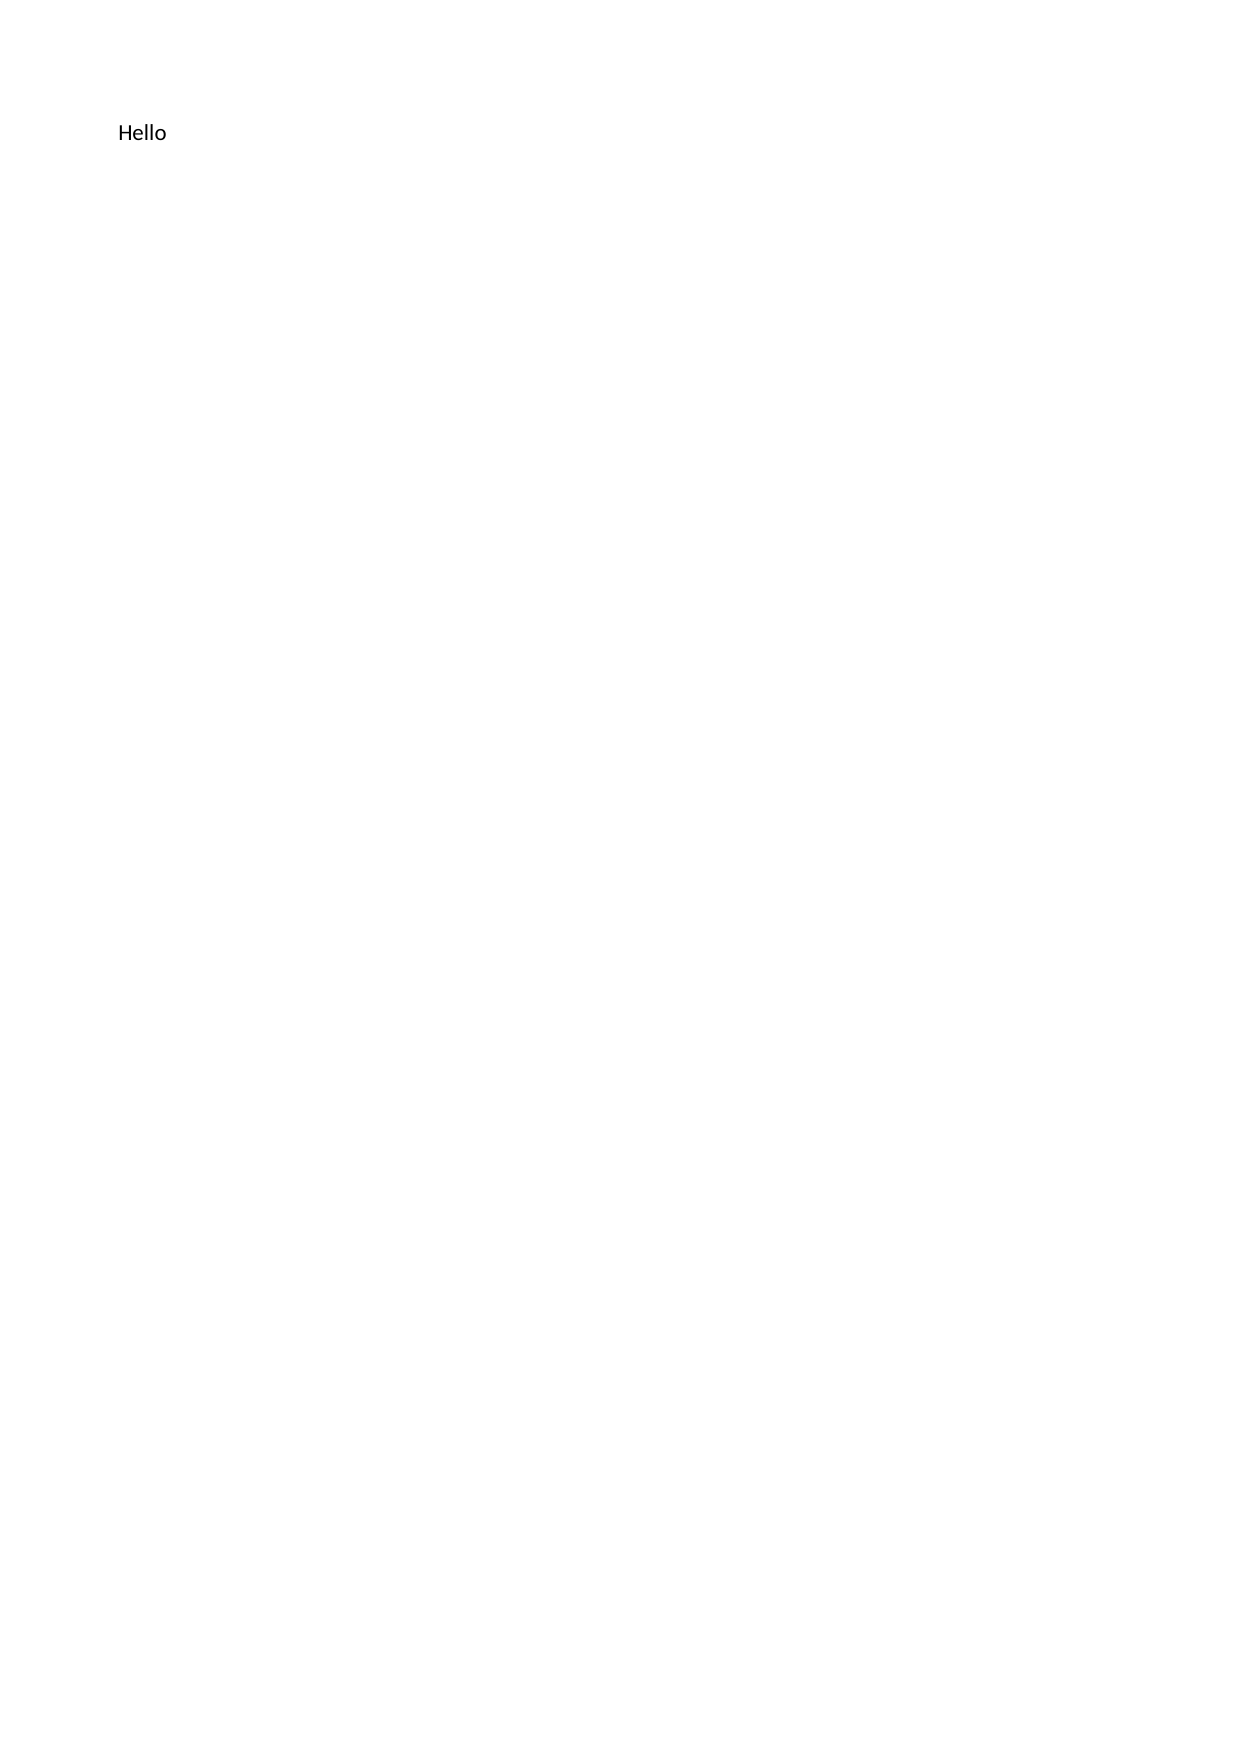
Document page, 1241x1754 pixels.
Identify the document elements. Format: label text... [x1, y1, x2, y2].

text Hello [118, 118, 1122, 146]
